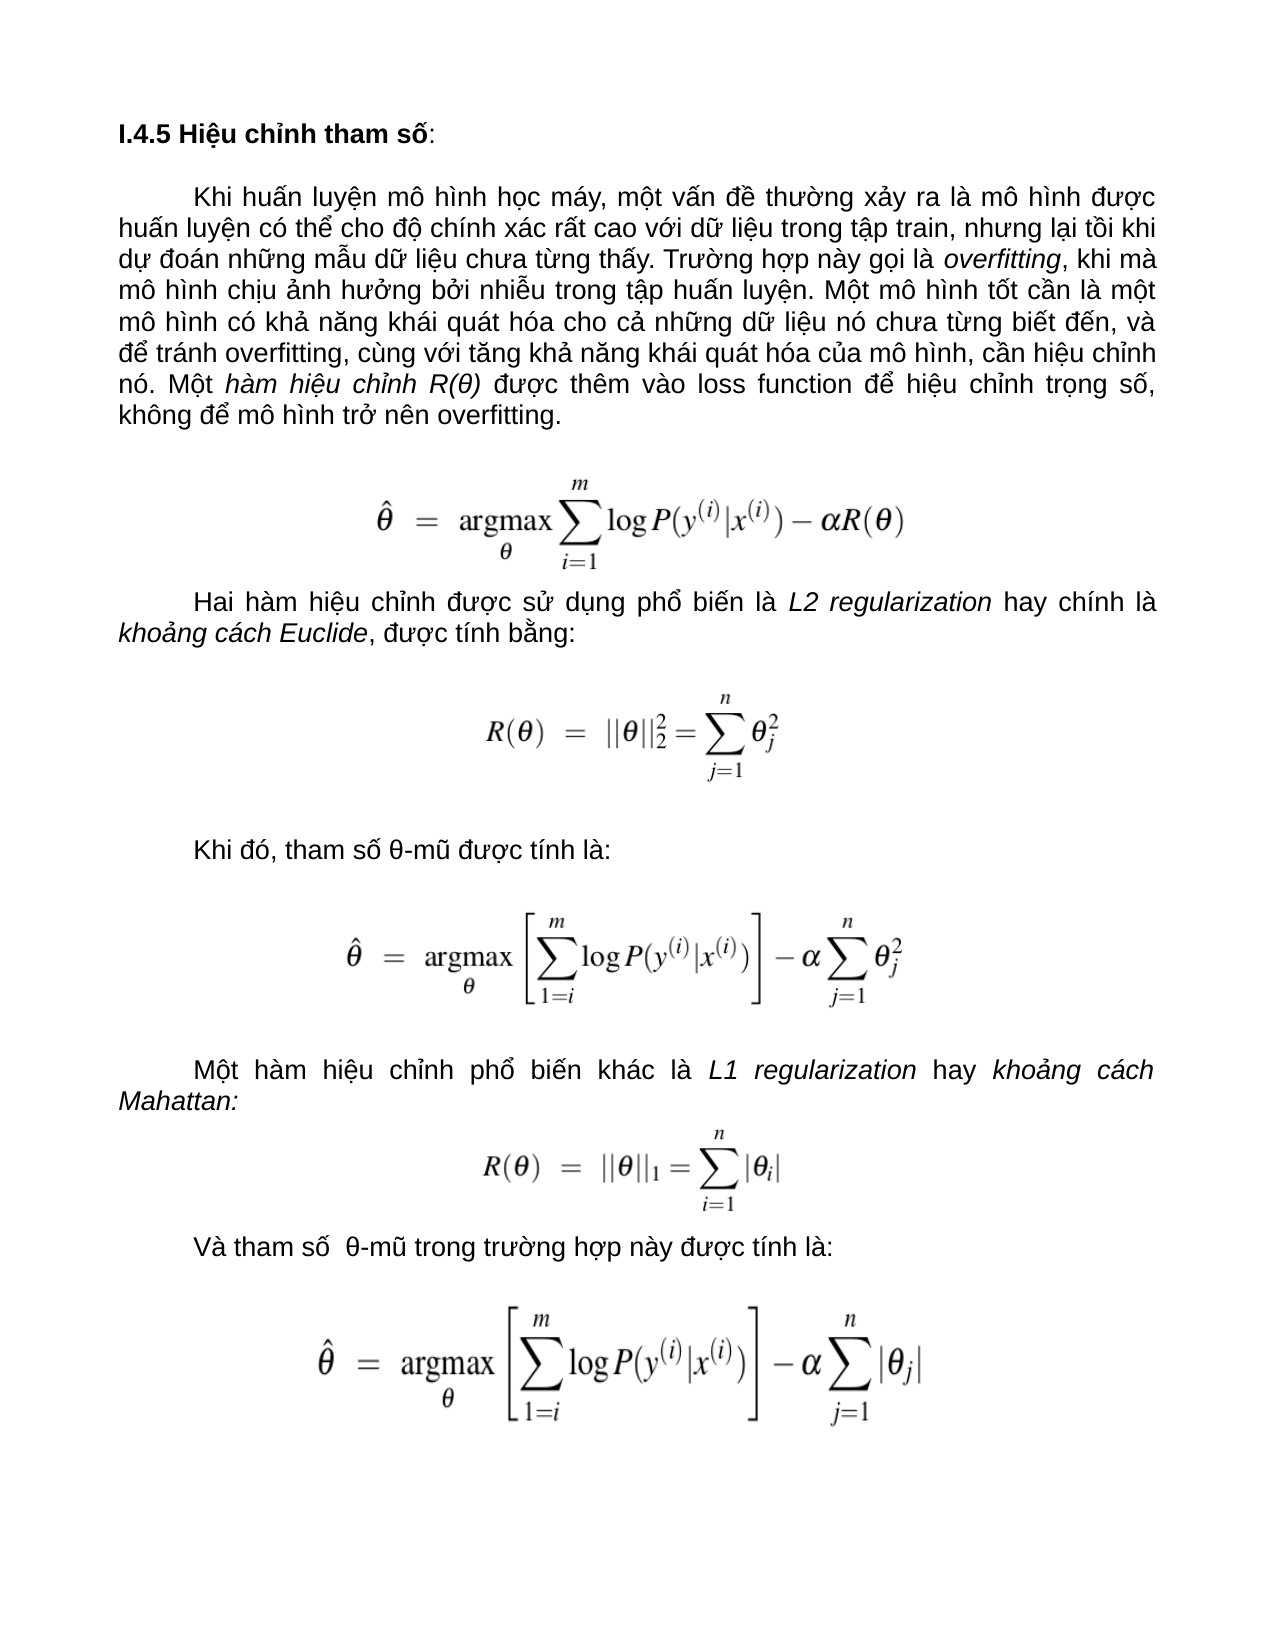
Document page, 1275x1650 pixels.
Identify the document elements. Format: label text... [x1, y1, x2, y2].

picture [330, 896, 945, 1023]
text Khi đó, tham số θ-mũ được tính là: [118, 834, 1157, 866]
text Và tham số θ-mũ trong trường hợp này được tính là: [118, 1116, 1157, 1262]
text Một hàm hiệu chỉnh phổ biến khác là L1 regularization hay khoảng cách Mahattan: [118, 1054, 1157, 1116]
picture [296, 1291, 947, 1451]
picture [357, 461, 919, 587]
text Khi huấn luyện mô hình học máy, một vấn đề thường xảy ra là mô hình được huấn luyện có thể cho độ chính xác rất cao với dữ liệu trong tập train, nhưng lại tồi khi dự đoán những mẫu dữ liệu chưa từng thấy. Trường hợp này gọi là overfitting, khi mà mô hình chịu ảnh hưởng bởi nhiễu trong tập huấn luyện. Một mô hình tốt cần là một mô hình có khả năng khái quát hóa cho cả những dữ liệu nó chưa từng biết đến, và để tránh overfitting, cùng với tăng khả năng khái quát hóa của mô hình, cần hiệu chỉnh nó. Một hàm hiệu chỉnh R(θ) được thêm vào loss function để hiệu chỉnh trọng số, không để mô hình trở nên overfitting. [118, 181, 1157, 431]
text I.4.5 Hiệu chỉnh tham số: [118, 118, 1157, 149]
picture [468, 680, 807, 804]
text Hai hàm hiệu chỉnh được sử dụng phổ biến là L2 regularization hay chính là khoảng cách Euclide, được tính bằng: [118, 462, 1157, 649]
picture [466, 1116, 809, 1231]
